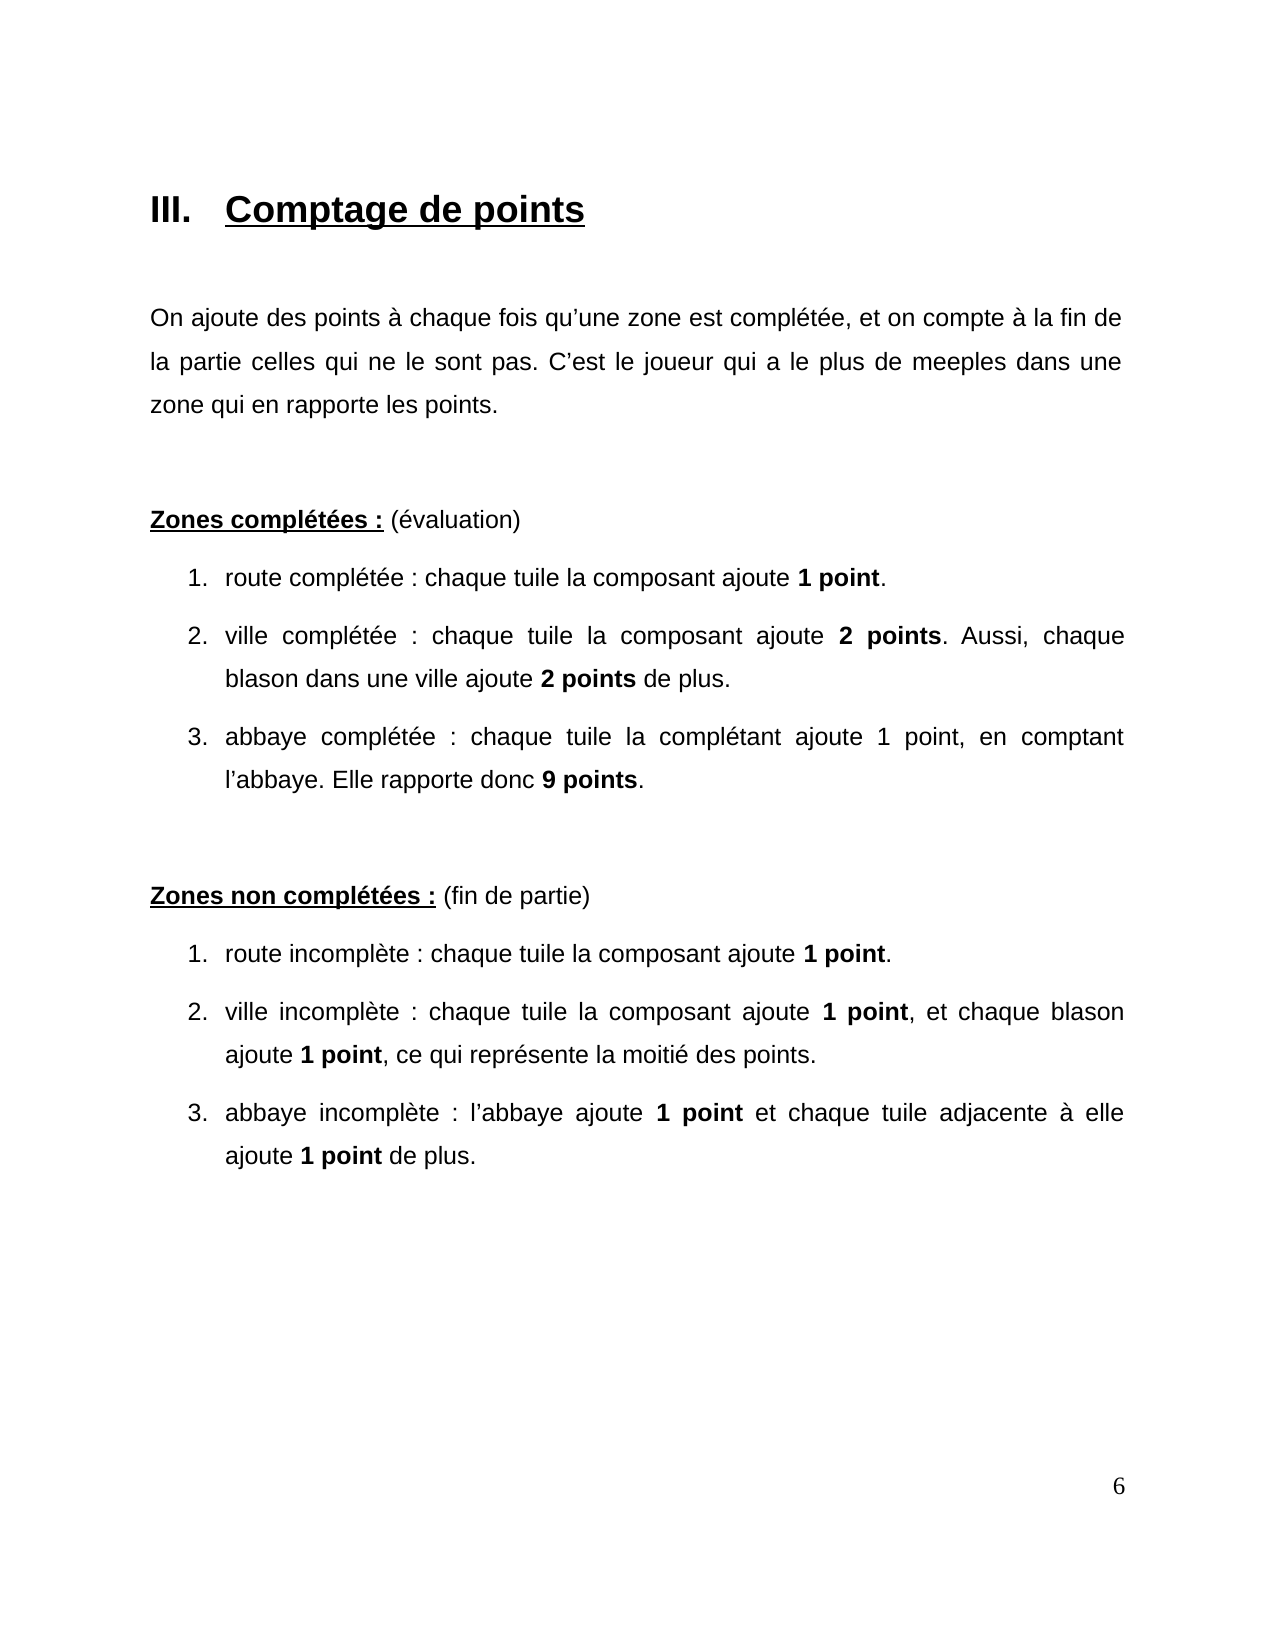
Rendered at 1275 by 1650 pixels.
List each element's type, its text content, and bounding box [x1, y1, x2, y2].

list route incomplète : chaque tuile la composant ajoute 1 point. [187, 939, 1125, 968]
list abbaye incomplète : l’abbaye ajoute 1 point et chaque tuile adjacente à elle ajoute 1 point de plus. [187, 1098, 1125, 1170]
list route complétée : chaque tuile la composant ajoute 1 point. [187, 563, 1125, 592]
text On ajoute des points à chaque fois qu’une zone est complétée, et on compte à la fin de la partie celles qui ne le sont pas. C’est le joueur qui a le plus de meeples dans une zone qui en rapporte les points. [150, 303, 1125, 418]
list ville complétée : chaque tuile la composant ajoute 2 points. Aussi, chaque blason dans une ville ajoute 2 points de plus. [187, 621, 1125, 693]
text Zones non complétées : (fin de partie) [150, 881, 1125, 910]
text Zones complétées : (évaluation) [150, 505, 1125, 534]
list ville incomplète : chaque tuile la composant ajoute 1 point, et chaque blason ajoute 1 point, ce qui représente la moitié des points. [187, 997, 1125, 1069]
subtitle Comptage de points [150, 187, 1125, 231]
list abbaye complétée : chaque tuile la complétant ajoute 1 point, en comptant l’abbaye. Elle rapporte donc 9 points. [187, 722, 1125, 794]
